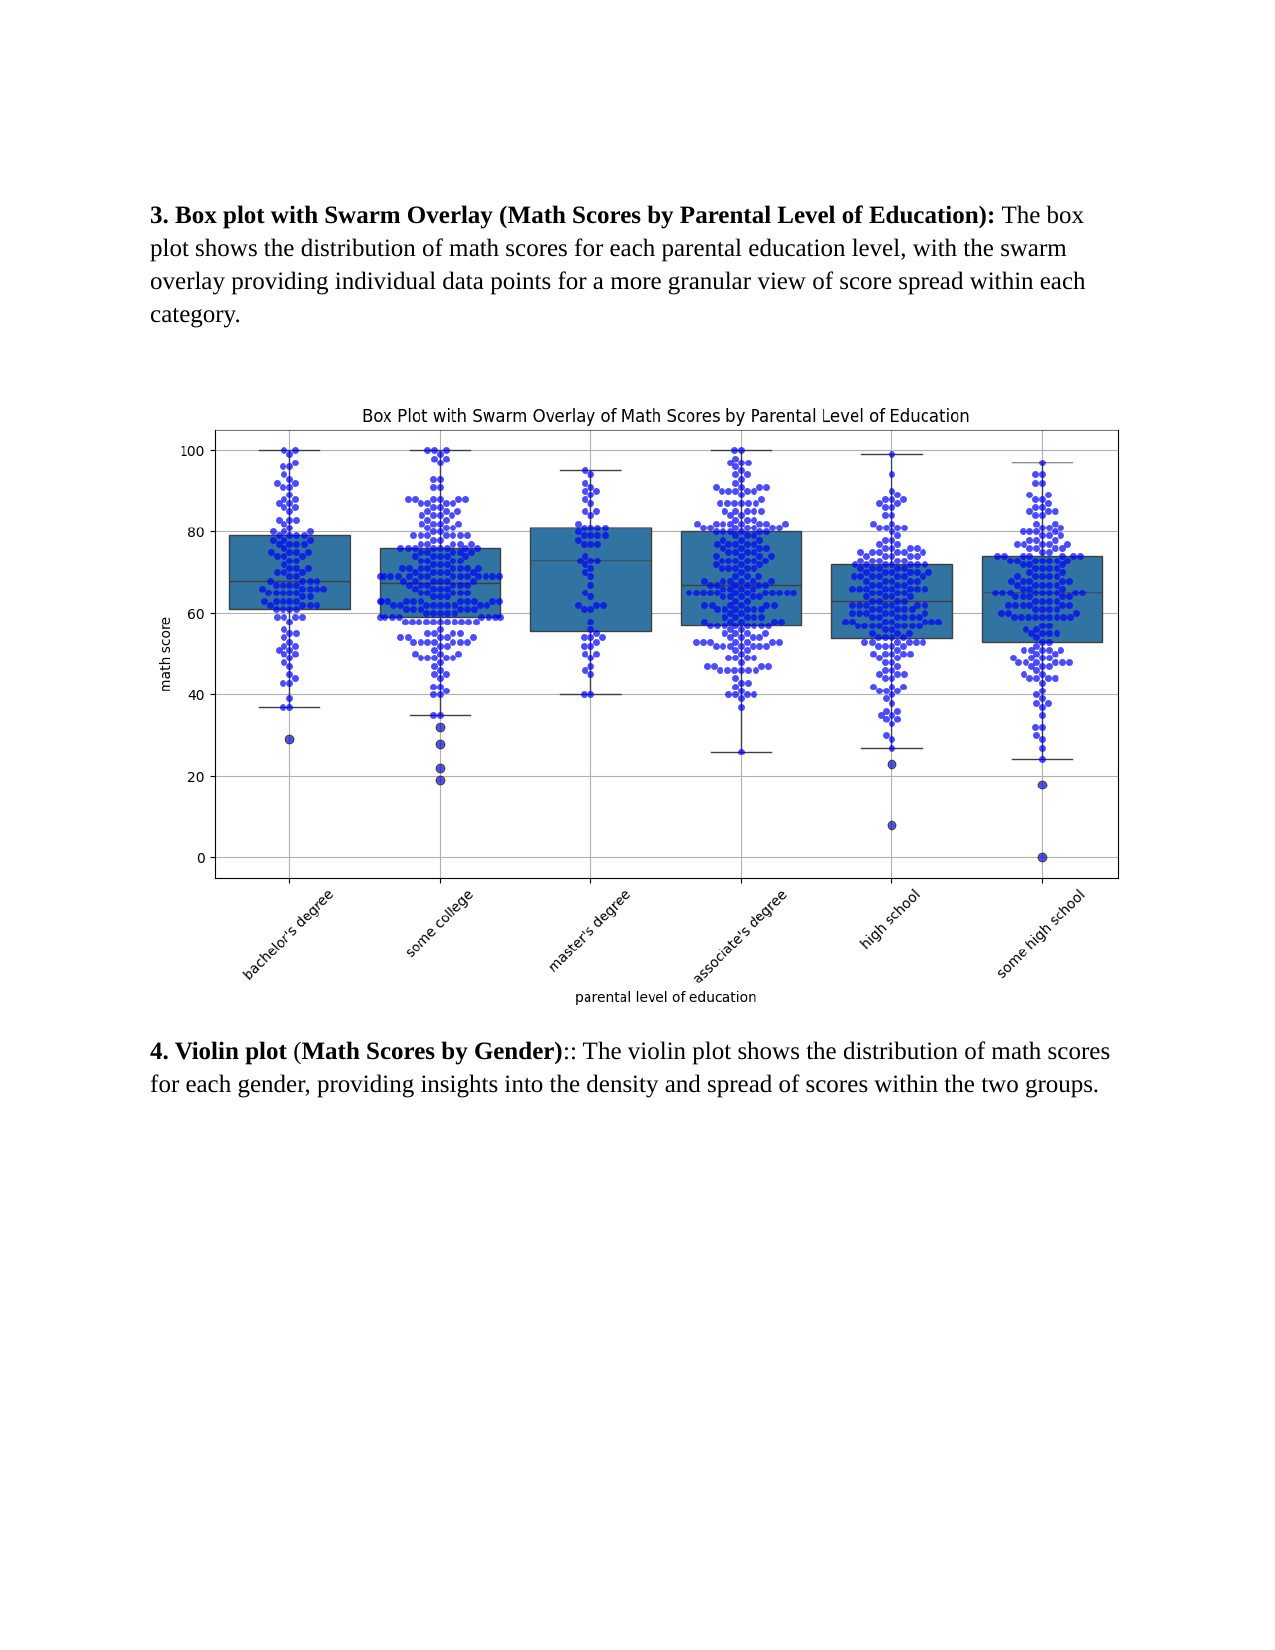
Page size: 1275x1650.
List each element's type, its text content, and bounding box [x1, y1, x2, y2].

text 3. Box plot with Swarm Overlay (Math Scores by Parental Level of Education): The box plot shows the distribution of math scores for each parental education level, with the swarm overlay providing individual data points for a more granular view of score spread within each category. [150, 200, 1125, 327]
text 4. Violin plot (Math Scores by Gender):: The violin plot shows the distribution of math scores for each gender, providing insights into the density and spread of scores within the two groups. [150, 1036, 1125, 1097]
